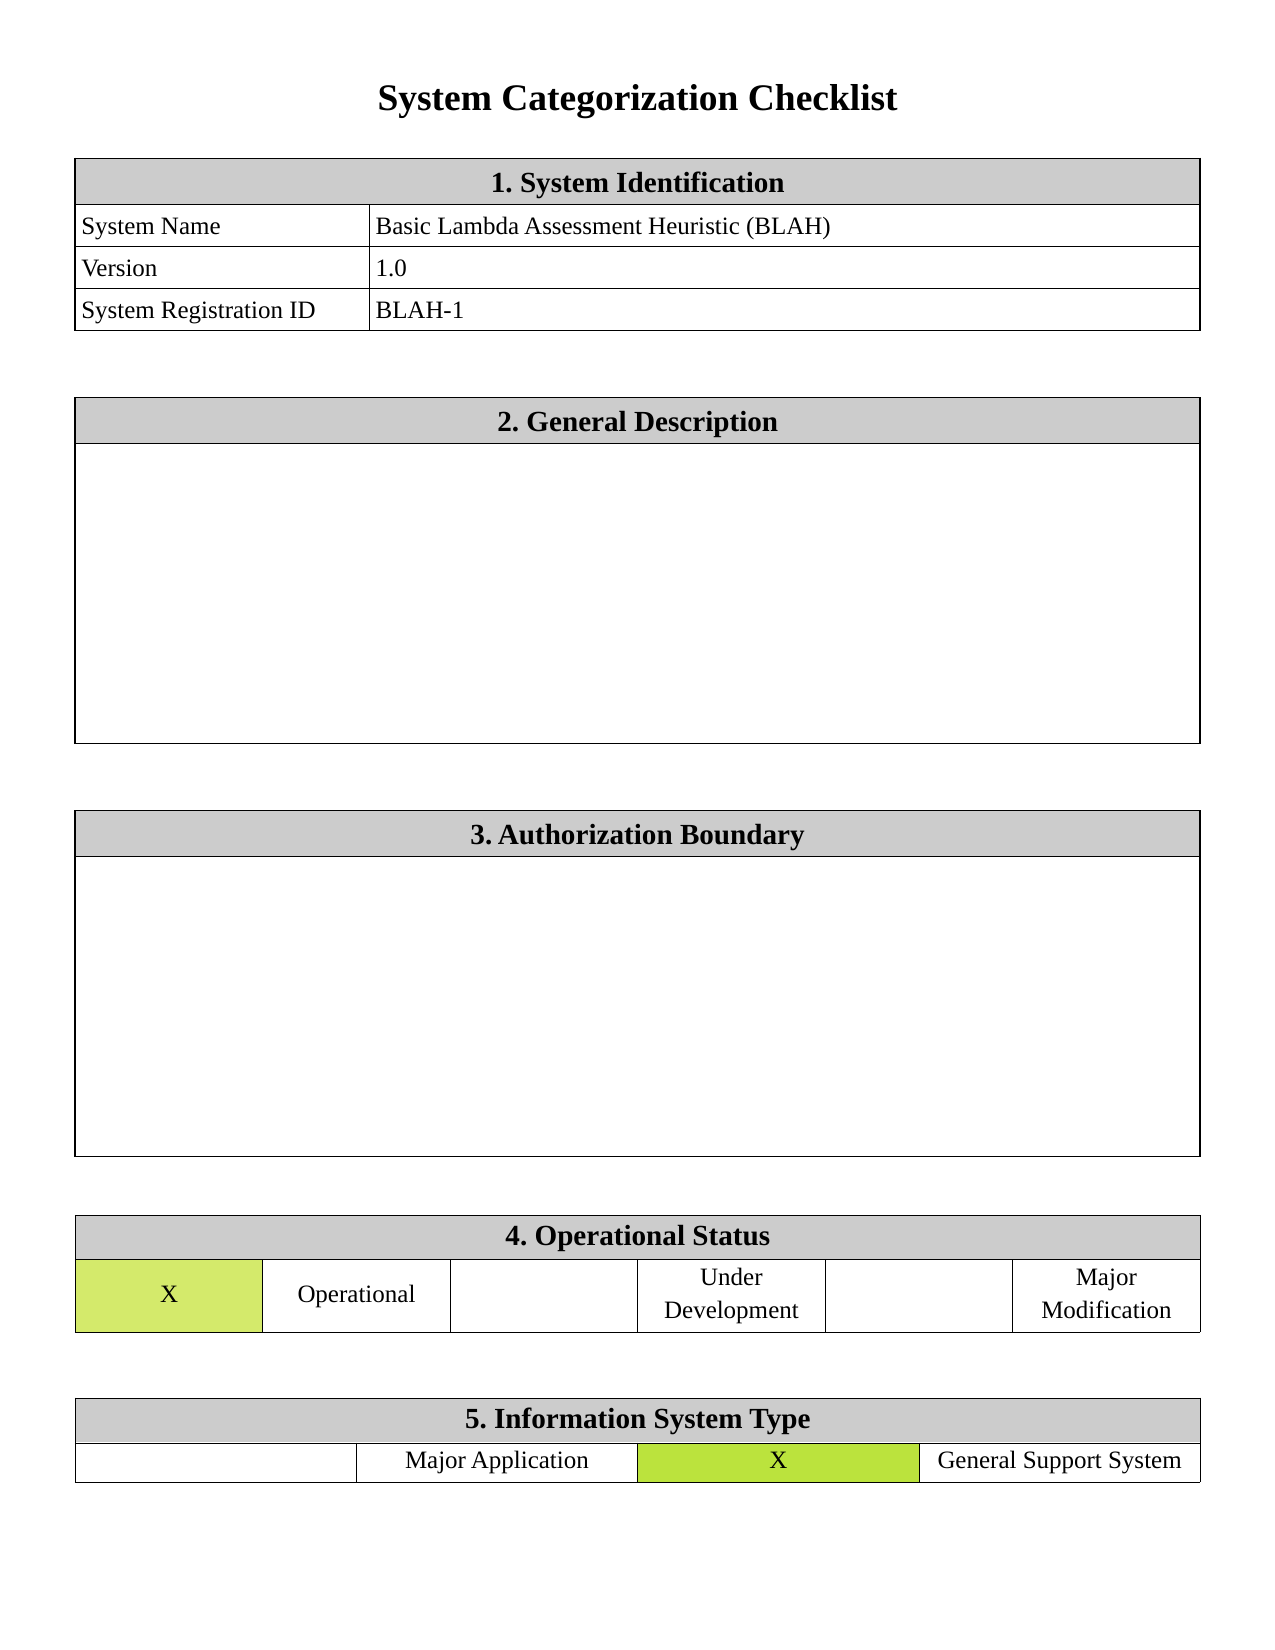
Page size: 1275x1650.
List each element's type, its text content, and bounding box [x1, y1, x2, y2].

table_header 1. System Identification [76, 159, 1199, 204]
table_cell [76, 1444, 356, 1482]
table_header 5. Information System Type [76, 1399, 1200, 1442]
table_cell Major Modification [1013, 1260, 1200, 1332]
table_cell [451, 1260, 637, 1332]
table_cell General Support System [920, 1444, 1200, 1482]
table_header 3. Authorization Boundary [76, 811, 1199, 856]
table_cell Version [76, 247, 369, 288]
table_cell Operational [263, 1260, 450, 1332]
table_cell [76, 857, 1199, 1156]
table_cell System Name [76, 205, 369, 246]
table_header 4. Operational Status [76, 1216, 1200, 1259]
table_cell Major Application [357, 1444, 637, 1482]
table_cell X [638, 1444, 919, 1482]
table_cell [826, 1260, 1012, 1332]
table_cell Under Development [638, 1260, 825, 1332]
table_cell 1.0 [370, 247, 1199, 288]
table_cell X [76, 1260, 262, 1332]
table_cell Basic Lambda Assessment Heuristic (BLAH) [370, 205, 1199, 246]
table_cell [76, 444, 1199, 743]
table_cell BLAH-1 [370, 289, 1199, 330]
text System Categorization Checklist [75, 75, 1200, 118]
table_cell System Registration ID [76, 289, 369, 330]
table_header 2. General Description [76, 398, 1199, 443]
